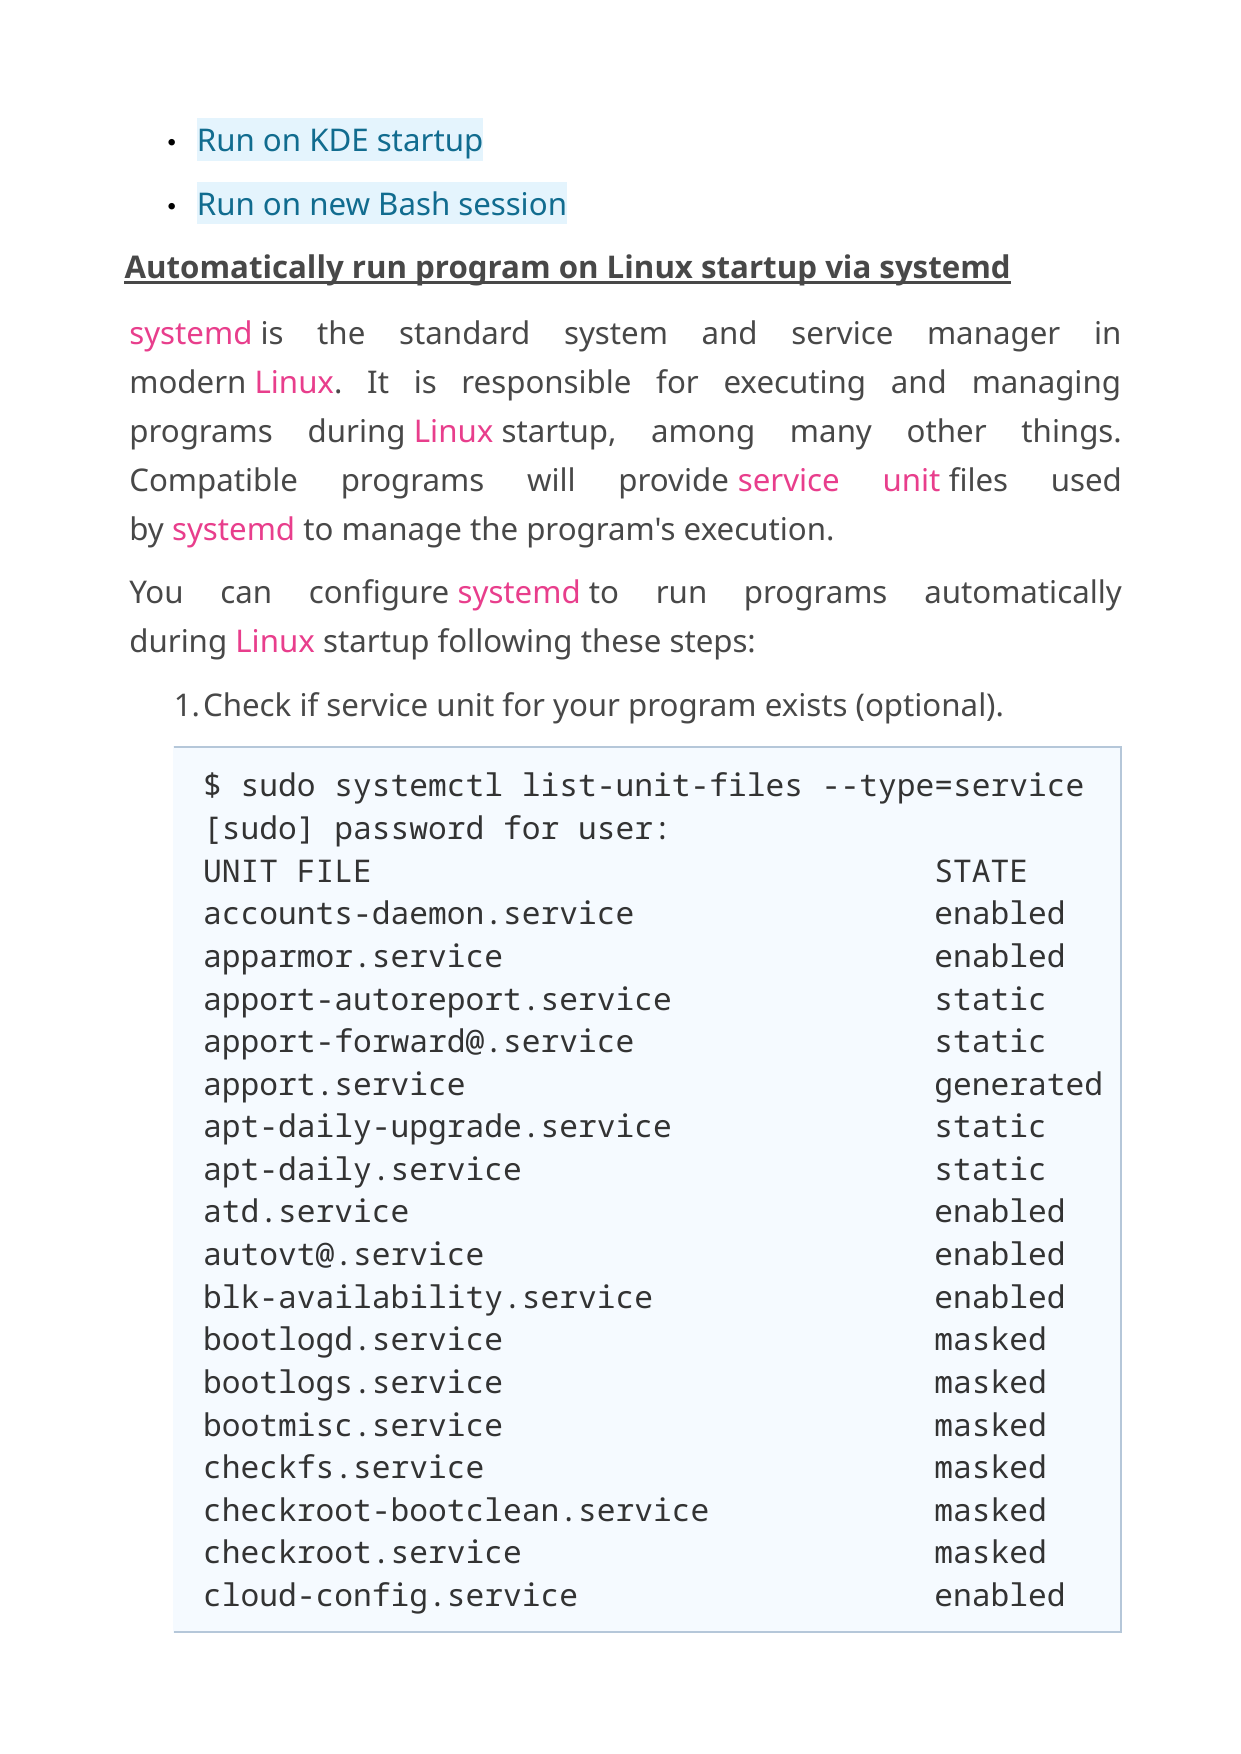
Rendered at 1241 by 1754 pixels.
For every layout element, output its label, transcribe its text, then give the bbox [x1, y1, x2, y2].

text You can configure systemd to run programs automatically during Linux startup following these steps: [129, 570, 1122, 662]
list apparmor.service enabled [173, 917, 1120, 959]
list apport.service generated [173, 1044, 1120, 1087]
list checkroot-bootclean.service masked [173, 1471, 1120, 1513]
list apport-forward@.service static [173, 1002, 1120, 1044]
list atd.service enabled [173, 1172, 1120, 1215]
list UNIT FILE STATE [173, 831, 1120, 874]
list blk-availability.service enabled [173, 1257, 1120, 1300]
list [sudo] password for user: [173, 789, 1120, 831]
list accounts-daemon.service enabled [173, 874, 1120, 917]
list checkroot.service masked [173, 1513, 1120, 1556]
list apt-daily-upgrade.service static [173, 1087, 1120, 1130]
list apt-daily.service static [173, 1130, 1120, 1172]
list bootlogs.service masked [173, 1343, 1120, 1385]
list autovt@.service enabled [173, 1215, 1120, 1257]
list Check if service unit for your program exists (optional). [173, 683, 1122, 725]
list apport-autoreport.service static [173, 959, 1120, 1002]
text systemd is the standard system and service manager in modern Linux. It is responsible for executing and managing programs during Linux startup, among many other things. Compatible programs will provide service unit files used by systemd to manage the program's execution. [129, 311, 1122, 549]
list cloud-config.service enabled [173, 1556, 1120, 1633]
list $ sudo systemctl list-unit-files --type=service [173, 747, 1120, 789]
list bootlogd.service masked [173, 1300, 1120, 1343]
list checkfs.service masked [173, 1428, 1120, 1471]
list Run on new Bash session [167, 182, 1122, 224]
list Run on KDE startup [167, 118, 1122, 161]
subtitle Automatically run program on Linux startup via systemd [124, 245, 1122, 288]
list bootmisc.service masked [173, 1385, 1120, 1428]
